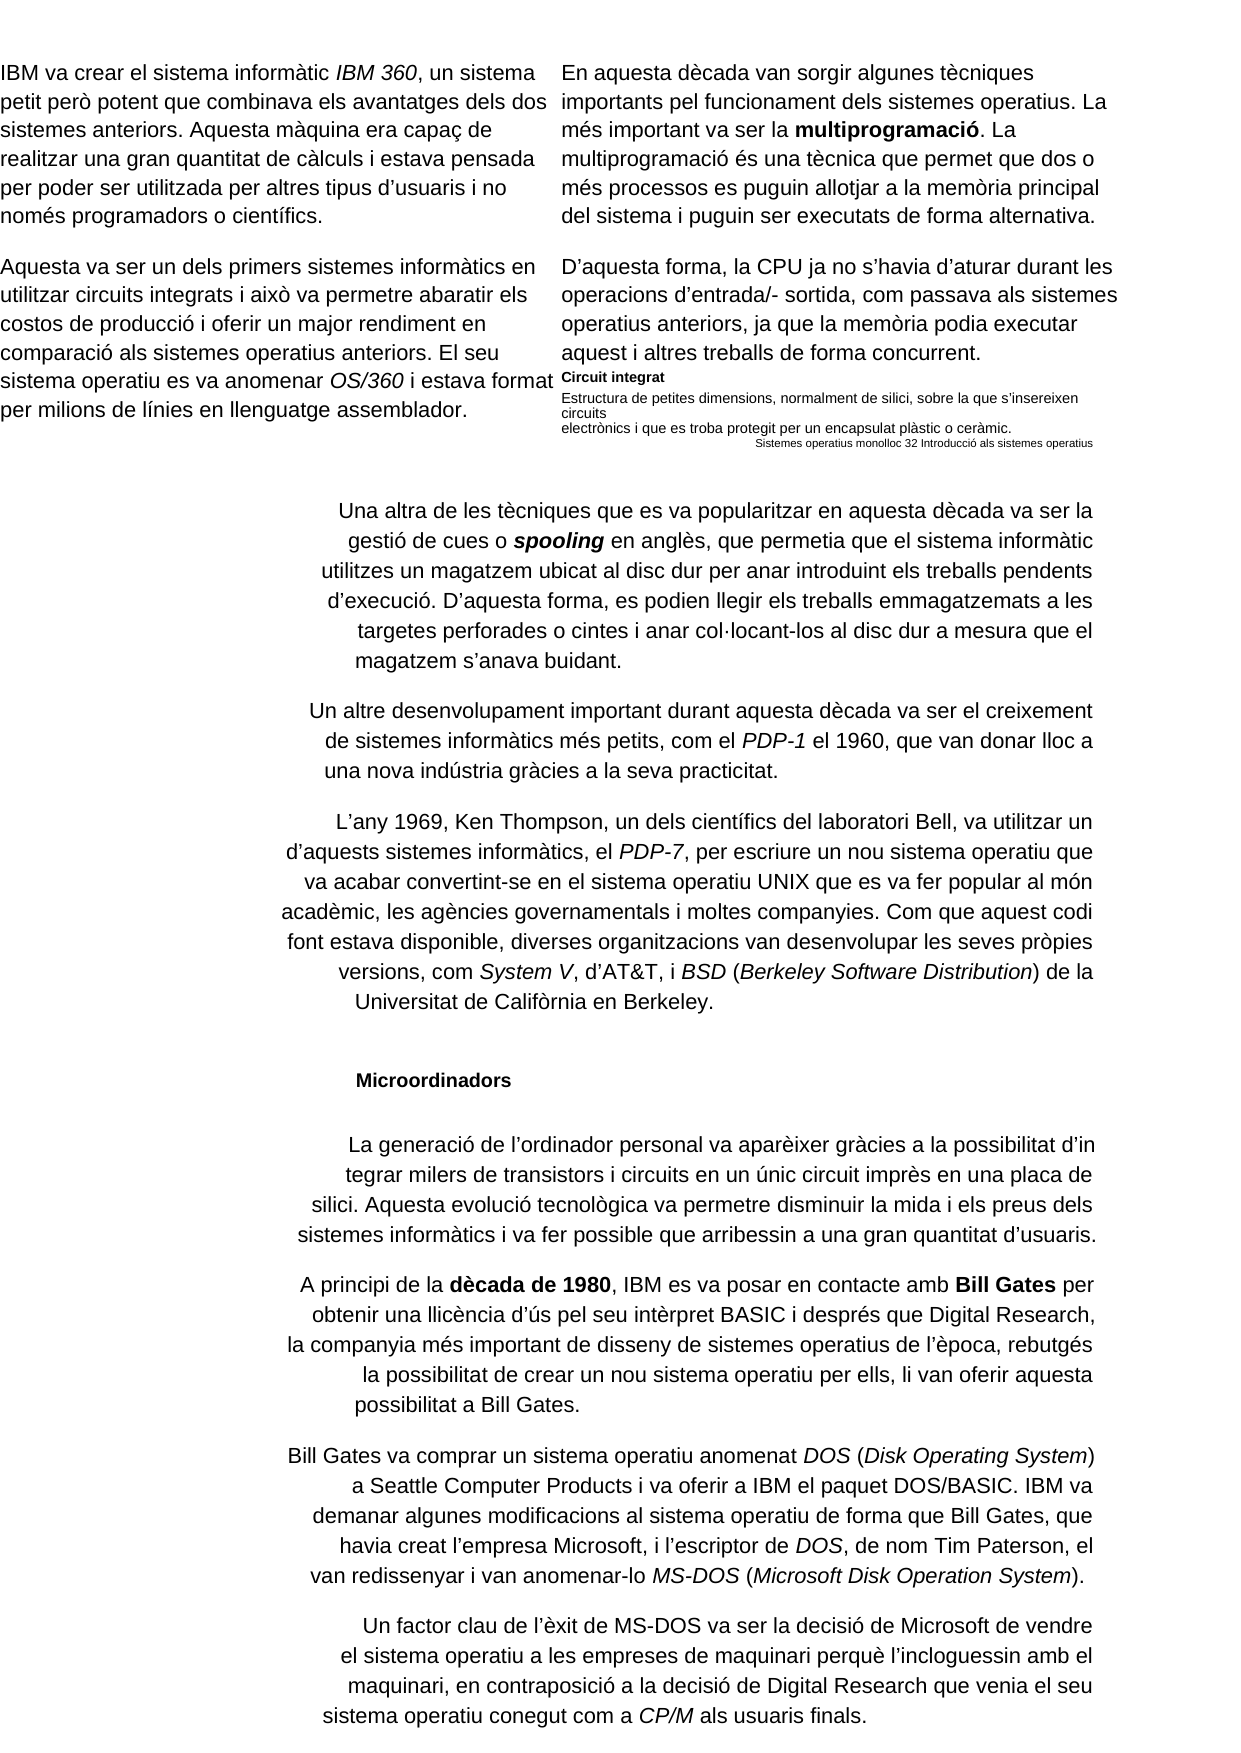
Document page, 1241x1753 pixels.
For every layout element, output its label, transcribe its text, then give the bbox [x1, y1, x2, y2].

text la possibilitat de crear un nou sistema operatiu per ells, li van oferir aquesta [0, 1362, 1093, 1387]
text Universitat de Califòrnia en Berkeley. [354, 989, 1122, 1014]
text una nova indústria gràcies a la seva practicitat. [0, 758, 779, 783]
text de sistemes informàtics més petits, com el PDP-1 el 1960, que van donar lloc a [0, 728, 1093, 753]
text a Seattle Computer Products i va oferir a IBM el paquet DOS/BASIC. IBM va [0, 1473, 1093, 1498]
text Un altre desenvolupament important durant aquesta dècada va ser el creixement [0, 698, 1093, 723]
text sistemes informàtics i va fer possible que arribessin a una gran quantitat d’usuaris. [0, 1222, 1097, 1247]
text tegrar milers de transistors i circuits en un únic circuit imprès en una placa de [0, 1162, 1093, 1187]
text possibilitat a Bill Gates. [354, 1392, 1122, 1417]
text Circuit integrat [561, 368, 1122, 385]
text Bill Gates va comprar un sistema operatiu anomenat DOS (Disk Operating System) [0, 1443, 1095, 1468]
text utilitzes un magatzem ubicat al disc dur per anar introduint els treballs pendents [0, 558, 1093, 583]
text la companyia més important de disseny de sistemes operatius de l’època, rebutgés [0, 1332, 1093, 1357]
text Una altra de les tècniques que es va popularitzar en aquesta dècada va ser la [0, 498, 1093, 523]
text obtenir una llicència d’ús pel seu intèrpret BASIC i després que Digital Research, [0, 1302, 1096, 1327]
text magatzem s’anava buidant. [355, 648, 1122, 673]
text Aquesta va ser un dels primers sistemes informàtics en utilitzar circuits integrats i això va permetre abaratir els costos de producció i oferir un major rendiment en comparació als sistemes operatius anteriors. El seu sistema operatiu es va anomenar OS/360 i estava format per milions de línies en llenguatge assemblador. [0, 254, 561, 422]
text Estructura de petites dimensions, normalment de silici, sobre la que s’insereixen circuits [561, 392, 1122, 422]
text va acabar convertint-se en el sistema operatiu UNIX que es va fer popular al món [0, 869, 1093, 894]
text sistema operatiu conegut com a CP/M als usuaris finals. [0, 1703, 867, 1728]
text IBM va crear el sistema informàtic IBM 360, un sistema petit però potent que combinava els avantatges dels dos sistemes anteriors. Aquesta màquina era capaç de realitzar una gran quantitat de càlculs i estava pensada per poder ser utilitzada per altres tipus d’usuaris i no només programadors o científics. [0, 60, 561, 228]
text Microordinadors [356, 1068, 1122, 1091]
text electrònics i que es troba protegit per un encapsulat plàstic o ceràmic. [561, 422, 1122, 437]
text acadèmic, les agències governamentals i moltes companyies. Com que aquest codi [0, 899, 1093, 924]
text A principi de la dècada de 1980, IBM es va posar en contacte amb Bill Gates per [0, 1272, 1094, 1297]
text demanar algunes modificacions al sistema operatiu de forma que Bill Gates, que [0, 1503, 1093, 1528]
text gestió de cues o spooling en anglès, que permetia que el sistema informàtic [0, 528, 1093, 553]
text La generació de l’ordinador personal va aparèixer gràcies a la possibilitat d’in [0, 1132, 1096, 1157]
text Sistemes operatius monolloc 32 Introducció als sistemes operatius [0, 437, 1093, 450]
text maquinari, en contraposició a la decisió de Digital Research que venia el seu [0, 1673, 1093, 1698]
text En aquesta dècada van sorgir algunes tècniques importants pel funcionament dels sistemes operatius. La més important va ser la multiprogramació. La multiprogramació és una tècnica que permet que dos o més processos es puguin allotjar a la memòria principal del sistema i puguin ser executats de forma alternativa. [561, 60, 1122, 228]
text Un factor clau de l’èxit de MS-DOS va ser la decisió de Microsoft de vendre [0, 1613, 1093, 1638]
text silici. Aquesta evolució tecnològica va permetre disminuir la mida i els preus dels [0, 1192, 1093, 1217]
text d’aquests sistemes informàtics, el PDP-7, per escriure un nou sistema operatiu que [0, 839, 1093, 864]
text d’execució. D’aquesta forma, es podien llegir els treballs emmagatzemats a les [0, 588, 1093, 613]
text van redissenyar i van anomenar-lo MS-DOS (Microsoft Disk Operation System). [0, 1563, 1084, 1588]
text versions, com System V, d’AT&T, i BSD (Berkeley Software Distribution) de la [0, 959, 1093, 984]
text D’aquesta forma, la CPU ja no s’havia d’aturar durant les operacions d’entrada/- sortida, com passava als sistemes operatius anteriors, ja que la memòria podia executar aquest i altres treballs de forma concurrent. [561, 254, 1122, 365]
text el sistema operatiu a les empreses de maquinari perquè l’incloguessin amb el [0, 1643, 1093, 1668]
text font estava disponible, diverses organitzacions van desenvolupar les seves pròpies [0, 929, 1093, 954]
text targetes perforades o cintes i anar col·locant-los al disc dur a mesura que el [0, 618, 1093, 643]
text L’any 1969, Ken Thompson, un dels científics del laboratori Bell, va utilitzar un [0, 809, 1093, 834]
text havia creat l’empresa Microsoft, i l’escriptor de DOS, de nom Tim Paterson, el [0, 1533, 1093, 1558]
